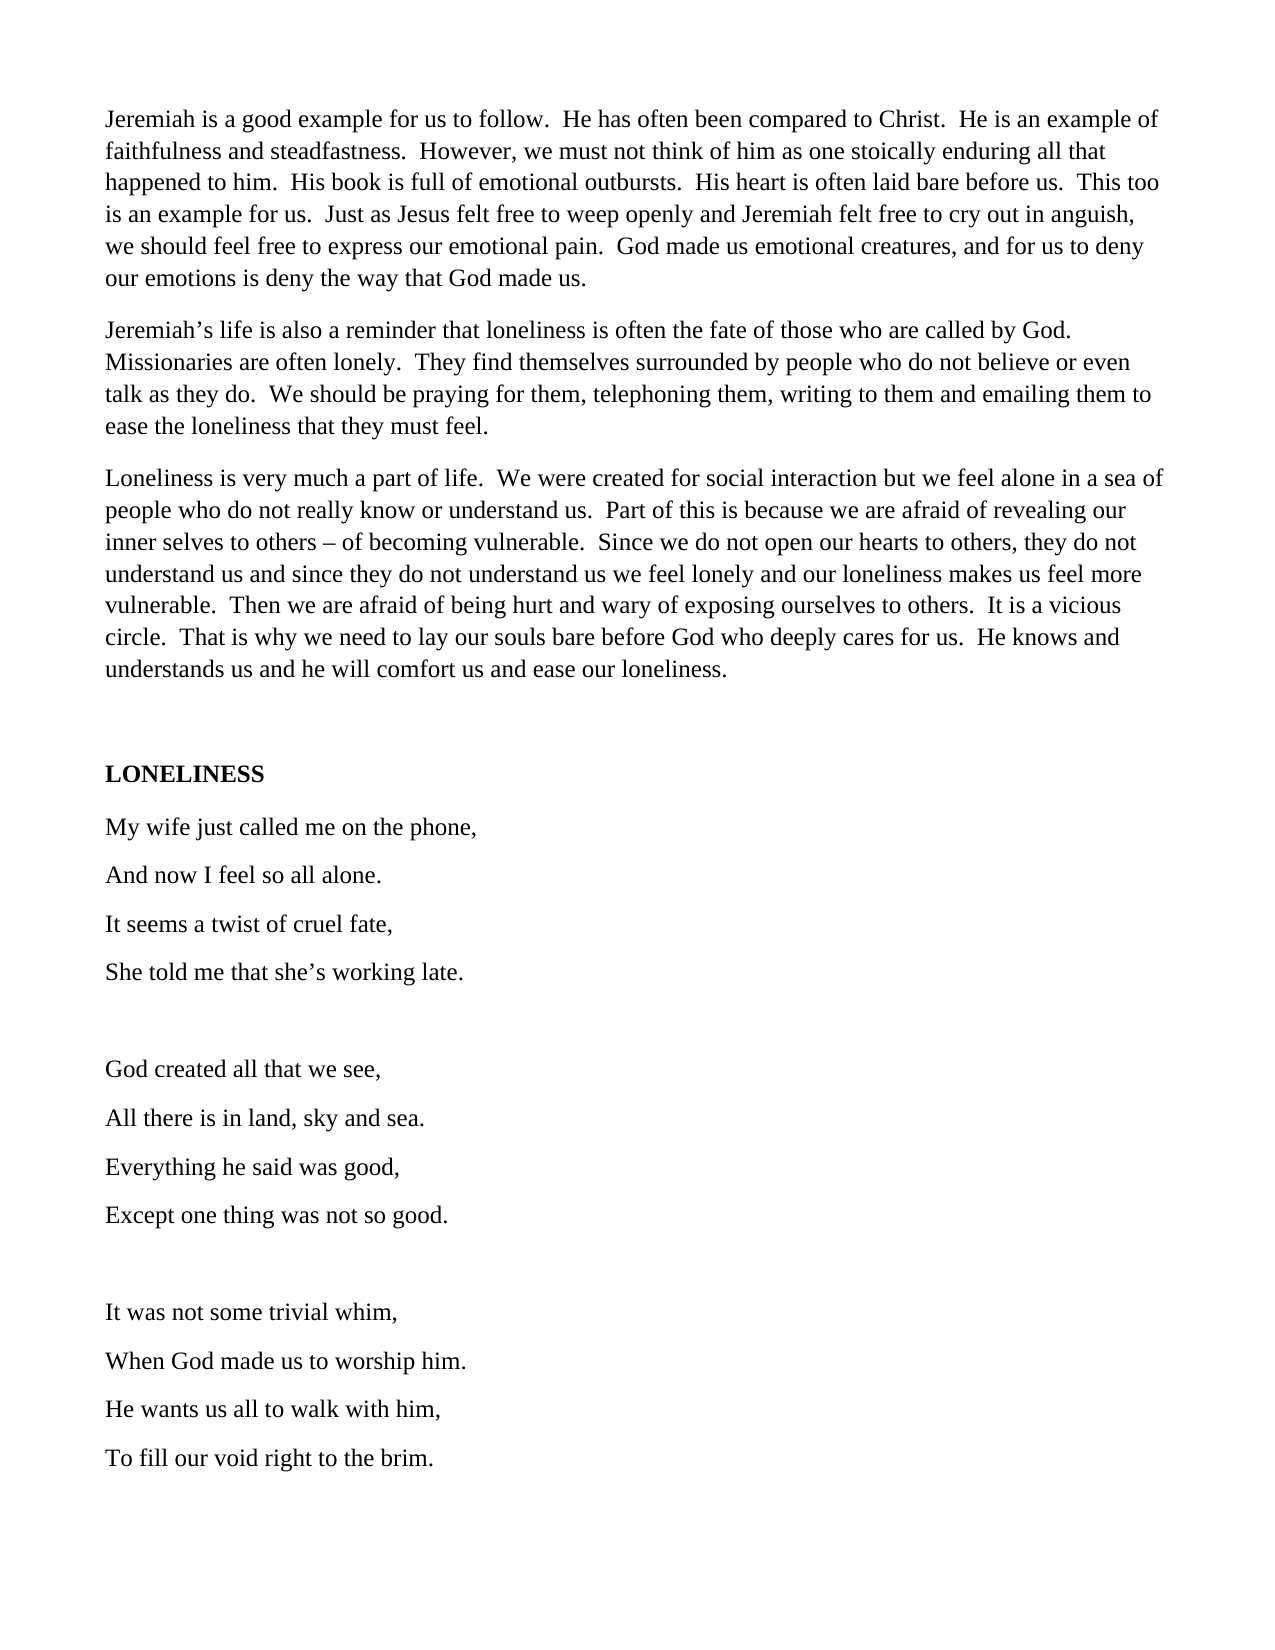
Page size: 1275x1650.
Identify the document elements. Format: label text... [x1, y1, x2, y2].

text Jeremiah’s life is also a reminder that loneliness is often the fate of those who are called by God. Missionaries are often lonely. They find themselves surrounded by people who do not believe or even talk as they do. We should be praying for them, telephoning them, writing to them and emailing them to ease the loneliness that they must feel. [105, 316, 1170, 439]
text God created all that we see, [105, 1056, 1170, 1083]
text He wants us all to walk with him, [105, 1395, 1170, 1423]
text To fill our void right to the brim. [105, 1444, 1170, 1472]
text When God made us to worship him. [105, 1347, 1170, 1374]
text Loneliness is very much a part of life. We were created for social interaction but we feel alone in a sea of people who do not really know or understand us. Part of this is because we are afraid of revealing our inner selves to others – of becoming vulnerable. Since we do not open our hearts to others, they do not understand us and since they do not understand us we feel lonely and our loneliness makes us feel more vulnerable. Then we are afraid of being hurt and wary of exposing ourselves to others. It is a vicious circle. That is why we need to lay our souls bare before God who deeply cares for us. He knows and understands us and he will comfort us and ease our loneliness. [105, 464, 1170, 683]
text Jeremiah is a good example for us to follow. He has often been compared to Christ. He is an example of faithfulness and steadfastness. However, we must not think of him as one stoically enduring all that happened to him. His book is full of emotional outbursts. His heart is often laid bare before us. This too is an example for us. Just as Jesus felt free to weep openly and Jeremiah felt free to cry out in anguish, we should feel free to express our emotional pain. God made us emotional creatures, and for us to deny our emotions is deny the way that God made us. [105, 105, 1170, 292]
text It seems a twist of cruel fate, [105, 910, 1170, 938]
text It was not some trivial whim, [105, 1298, 1170, 1326]
text LONELINESS [105, 760, 1170, 788]
text All there is in land, sky and sea. [105, 1104, 1170, 1132]
text And now I feel so all alone. [105, 861, 1170, 889]
text My wife just called me on the phone, [105, 813, 1170, 841]
text Except one thing was not so good. [105, 1201, 1170, 1229]
text She told me that she’s working late. [105, 958, 1170, 986]
text Everything he said was good, [105, 1153, 1170, 1180]
